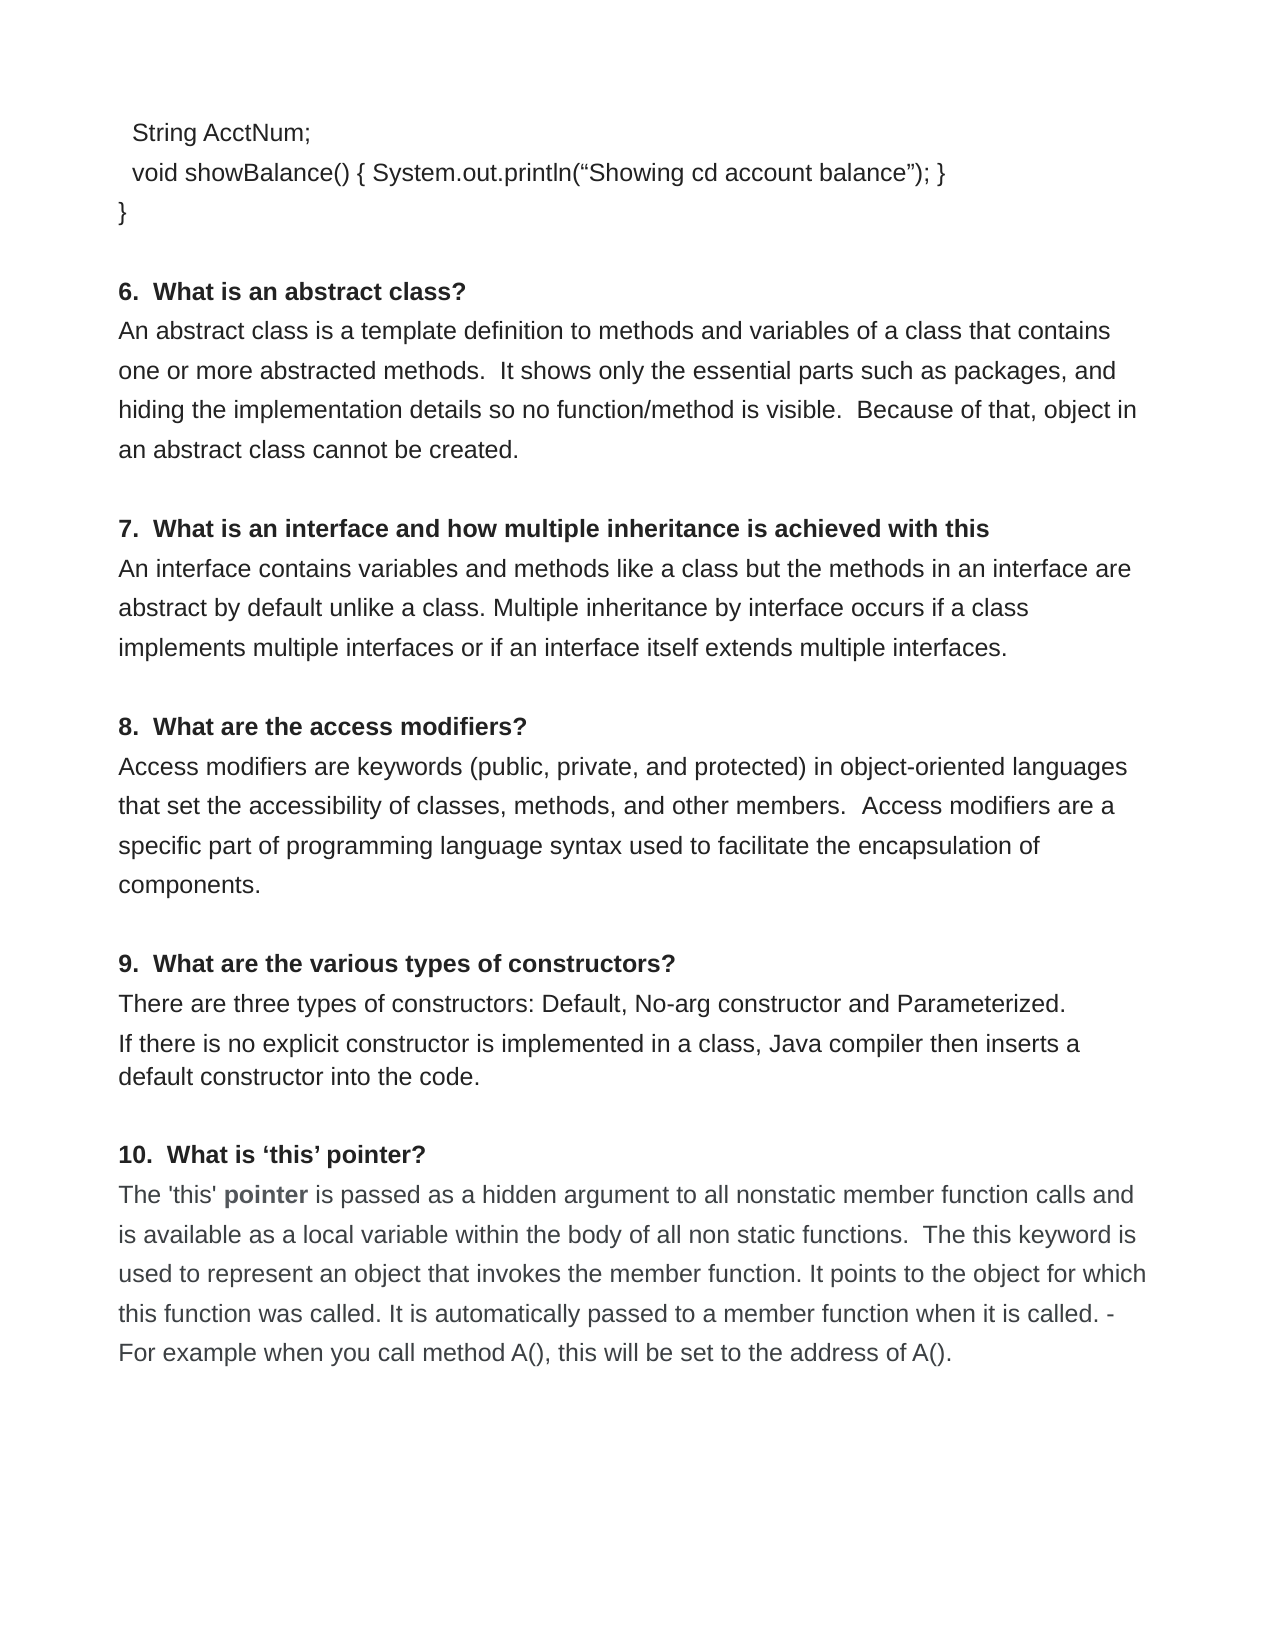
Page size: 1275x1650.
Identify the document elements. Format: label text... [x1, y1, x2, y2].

text An interface contains variables and methods like a class but the methods in an interface are abstract by default unlike a class. Multiple inheritance by interface occurs if a class implements multiple interfaces or if an interface itself extends multiple interfaces. [118, 553, 1157, 661]
text 9. What are the various types of constructors? [118, 949, 1157, 978]
text 8. What are the access modifiers? [118, 712, 1157, 741]
text Access modifiers are keywords (public, private, and protected) in object-oriented languages that set the accessibility of classes, methods, and other members. Access modifiers are a specific part of programming language syntax used to facilitate the encapsulation of components. [118, 751, 1157, 899]
list If there is no explicit constructor is implemented in a class, Java compiler then inserts a default constructor into the code. [118, 1028, 1157, 1090]
text There are three types of constructors: Default, No-arg constructor and Parameterized. [118, 989, 1157, 1018]
text 7. What is an interface and how multiple inheritance is achieved with this [118, 514, 1157, 543]
text An abstract class is a template definition to methods and variables of a class that contains one or more abstracted methods. It shows only the essential parts such as packages, and hiding the implementation details so no function/method is visible. Because of that, object in an abstract class cannot be created. [118, 316, 1157, 463]
text } [118, 197, 1157, 226]
text String AcctNum; [118, 118, 1157, 147]
text The 'this' pointer is passed as a hidden argument to all nonstatic member function calls and is available as a local variable within the body of all non static functions. The this keyword is used to represent an object that invokes the member function. It points to the object for which this function was called. It is automatically passed to a member function when it is called. - For example when you call method A(), this will be set to the address of A(). [118, 1180, 1157, 1367]
text 10. What is ‘this’ pointer? [118, 1140, 1157, 1169]
text void showBalance() { System.out.println(“Showing cd account balance”); } [118, 158, 1157, 186]
text 6. What is an abstract class? [118, 276, 1157, 305]
